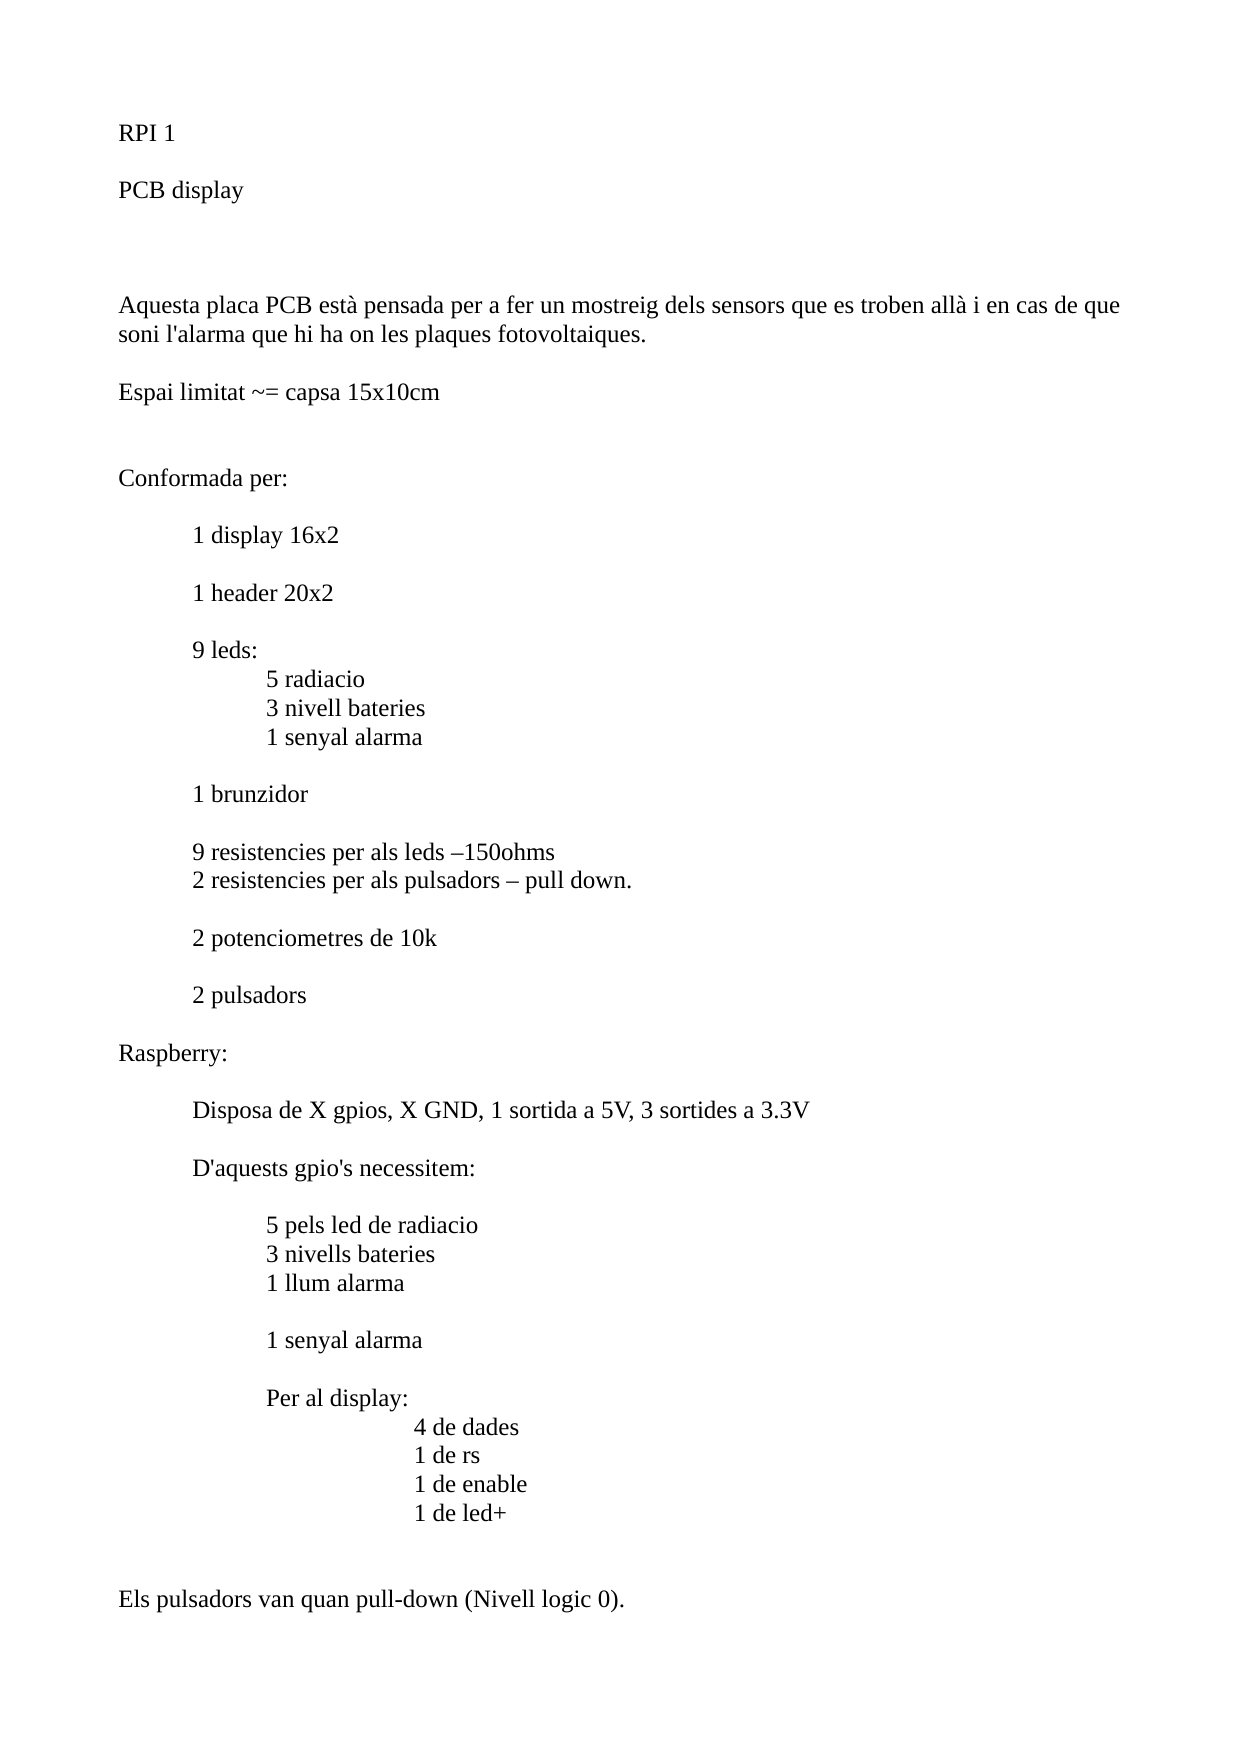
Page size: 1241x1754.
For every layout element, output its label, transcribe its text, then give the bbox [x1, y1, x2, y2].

text 1 header 20x2 [118, 578, 1122, 607]
text Aquesta placa PCB està pensada per a fer un mostreig dels sensors que es troben allà i en cas de que soni l'alarma que hi ha on les plaques fotovoltaiques. [118, 291, 1122, 348]
text 1 llum alarma [118, 1268, 1122, 1297]
text D'aquests gpio's necessitem: [118, 1153, 1122, 1182]
text 1 brunzidor [118, 779, 1122, 808]
text 1 display 16x2 [118, 521, 1122, 549]
text 5 pels led de radiacio [118, 1211, 1122, 1239]
text 4 de dades [118, 1412, 1122, 1441]
text Raspberry: [118, 1038, 1122, 1067]
text 5 radiacio [118, 664, 1122, 693]
text 1 de enable [118, 1469, 1122, 1498]
text Els pulsadors van quan pull-down (Nivell logic 0). [118, 1584, 1122, 1613]
text 1 de rs [118, 1441, 1122, 1469]
text PCB display [118, 176, 1122, 204]
text 9 leds: [118, 636, 1122, 664]
text 2 pulsadors [118, 981, 1122, 1009]
text 3 nivells bateries [118, 1239, 1122, 1268]
text 2 resistencies per als pulsadors – pull down. [118, 866, 1122, 894]
text Disposa de X gpios, X GND, 1 sortida a 5V, 3 sortides a 3.3V [118, 1096, 1122, 1124]
text RPI 1 [118, 118, 1122, 147]
text 1 de led+ [118, 1498, 1122, 1527]
text 9 resistencies per als leds –150ohms [118, 837, 1122, 866]
text 3 nivell bateries [118, 693, 1122, 722]
text Conformada per: [118, 463, 1122, 492]
text 1 senyal alarma [118, 722, 1122, 751]
text Espai limitat ~= capsa 15x10cm [118, 377, 1122, 406]
text Per al display: [118, 1383, 1122, 1412]
text 2 potenciometres de 10k [118, 923, 1122, 952]
text 1 senyal alarma [118, 1326, 1122, 1354]
